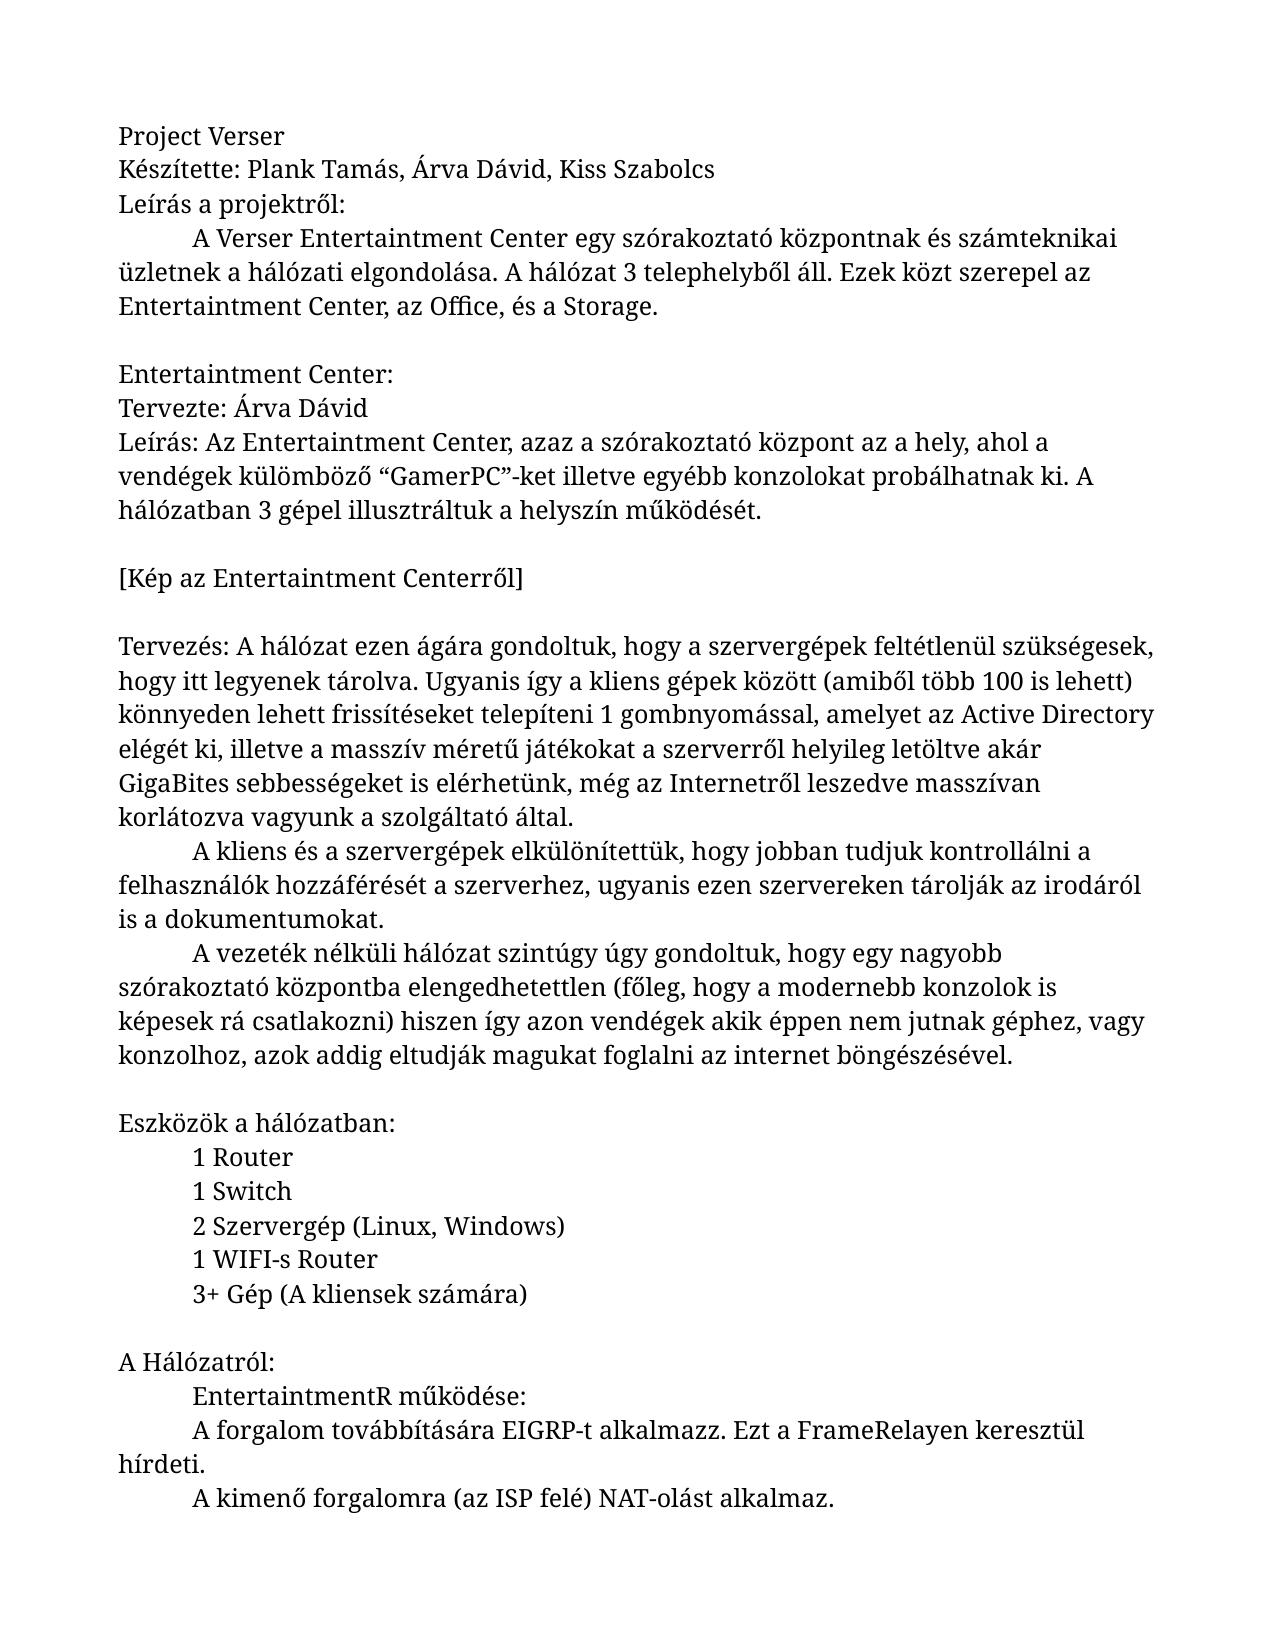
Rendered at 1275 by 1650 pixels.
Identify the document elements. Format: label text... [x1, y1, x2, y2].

text EntertaintmentR működése: [118, 1378, 1157, 1412]
text Készítette: Plank Tamás, Árva Dávid, Kiss Szabolcs [118, 152, 1157, 186]
text Eszközök a hálózatban: [118, 1106, 1157, 1140]
text Leírás a projektről: [118, 186, 1157, 220]
text A Hálózatról: [118, 1344, 1157, 1378]
text Leírás: Az Entertaintment Center, azaz a szórakoztató központ az a hely, ahol a vendégek külömböző “GamerPC”-ket illetve egyébb konzolokat probálhatnak ki. A hálózatban 3 gépel illusztráltuk a helyszín működését. [118, 425, 1157, 527]
text 2 Szervergép (Linux, Windows) [118, 1208, 1157, 1242]
text 1 Switch [118, 1174, 1157, 1208]
text Tervezte: Árva Dávid [118, 391, 1157, 425]
text 1 WIFI-s Router [118, 1242, 1157, 1276]
text Project Verser [118, 118, 1157, 152]
text Entertaintment Center: [118, 357, 1157, 391]
text Tervezés: A hálózat ezen ágára gondoltuk, hogy a szervergépek feltétlenül szükségesek, hogy itt legyenek tárolva. Ugyanis így a kliens gépek között (amiből több 100 is lehett) könnyeden lehett frissítéseket telepíteni 1 gombnyomással, amelyet az Active Directory elégét ki, illetve a masszív méretű játékokat a szerverről helyileg letöltve akár GigaBites sebbességeket is elérhetünk, még az Internetről leszedve masszívan korlátozva vagyunk a szolgáltató által. [118, 629, 1157, 833]
text A forgalom továbbítására EIGRP-t alkalmazz. Ezt a FrameRelayen keresztül hírdeti. [118, 1412, 1157, 1481]
text A kimenő forgalomra (az ISP felé) NAT-olást alkalmaz. [118, 1481, 1157, 1515]
text A Verser Entertaintment Center egy szórakoztató központnak és számteknikai üzletnek a hálózati elgondolása. A hálózat 3 telephelyből áll. Ezek közt szerepel az Entertaintment Center, az Office, és a Storage. [118, 220, 1157, 322]
text A vezeték nélküli hálózat szintúgy úgy gondoltuk, hogy egy nagyobb szórakoztató központba elengedhetettlen (főleg, hogy a modernebb konzolok is képesek rá csatlakozni) hiszen így azon vendégek akik éppen nem jutnak géphez, vagy konzolhoz, azok addig eltudják magukat foglalni az internet böngészésével. [118, 936, 1157, 1072]
text [Kép az Entertaintment Centerről] [118, 561, 1157, 595]
text A kliens és a szervergépek elkülönítettük, hogy jobban tudjuk kontrollálni a felhasználók hozzáférését a szerverhez, ugyanis ezen szervereken tárolják az irodáról is a dokumentumokat. [118, 833, 1157, 936]
text 1 Router [118, 1140, 1157, 1174]
text 3+ Gép (A kliensek számára) [118, 1276, 1157, 1310]
